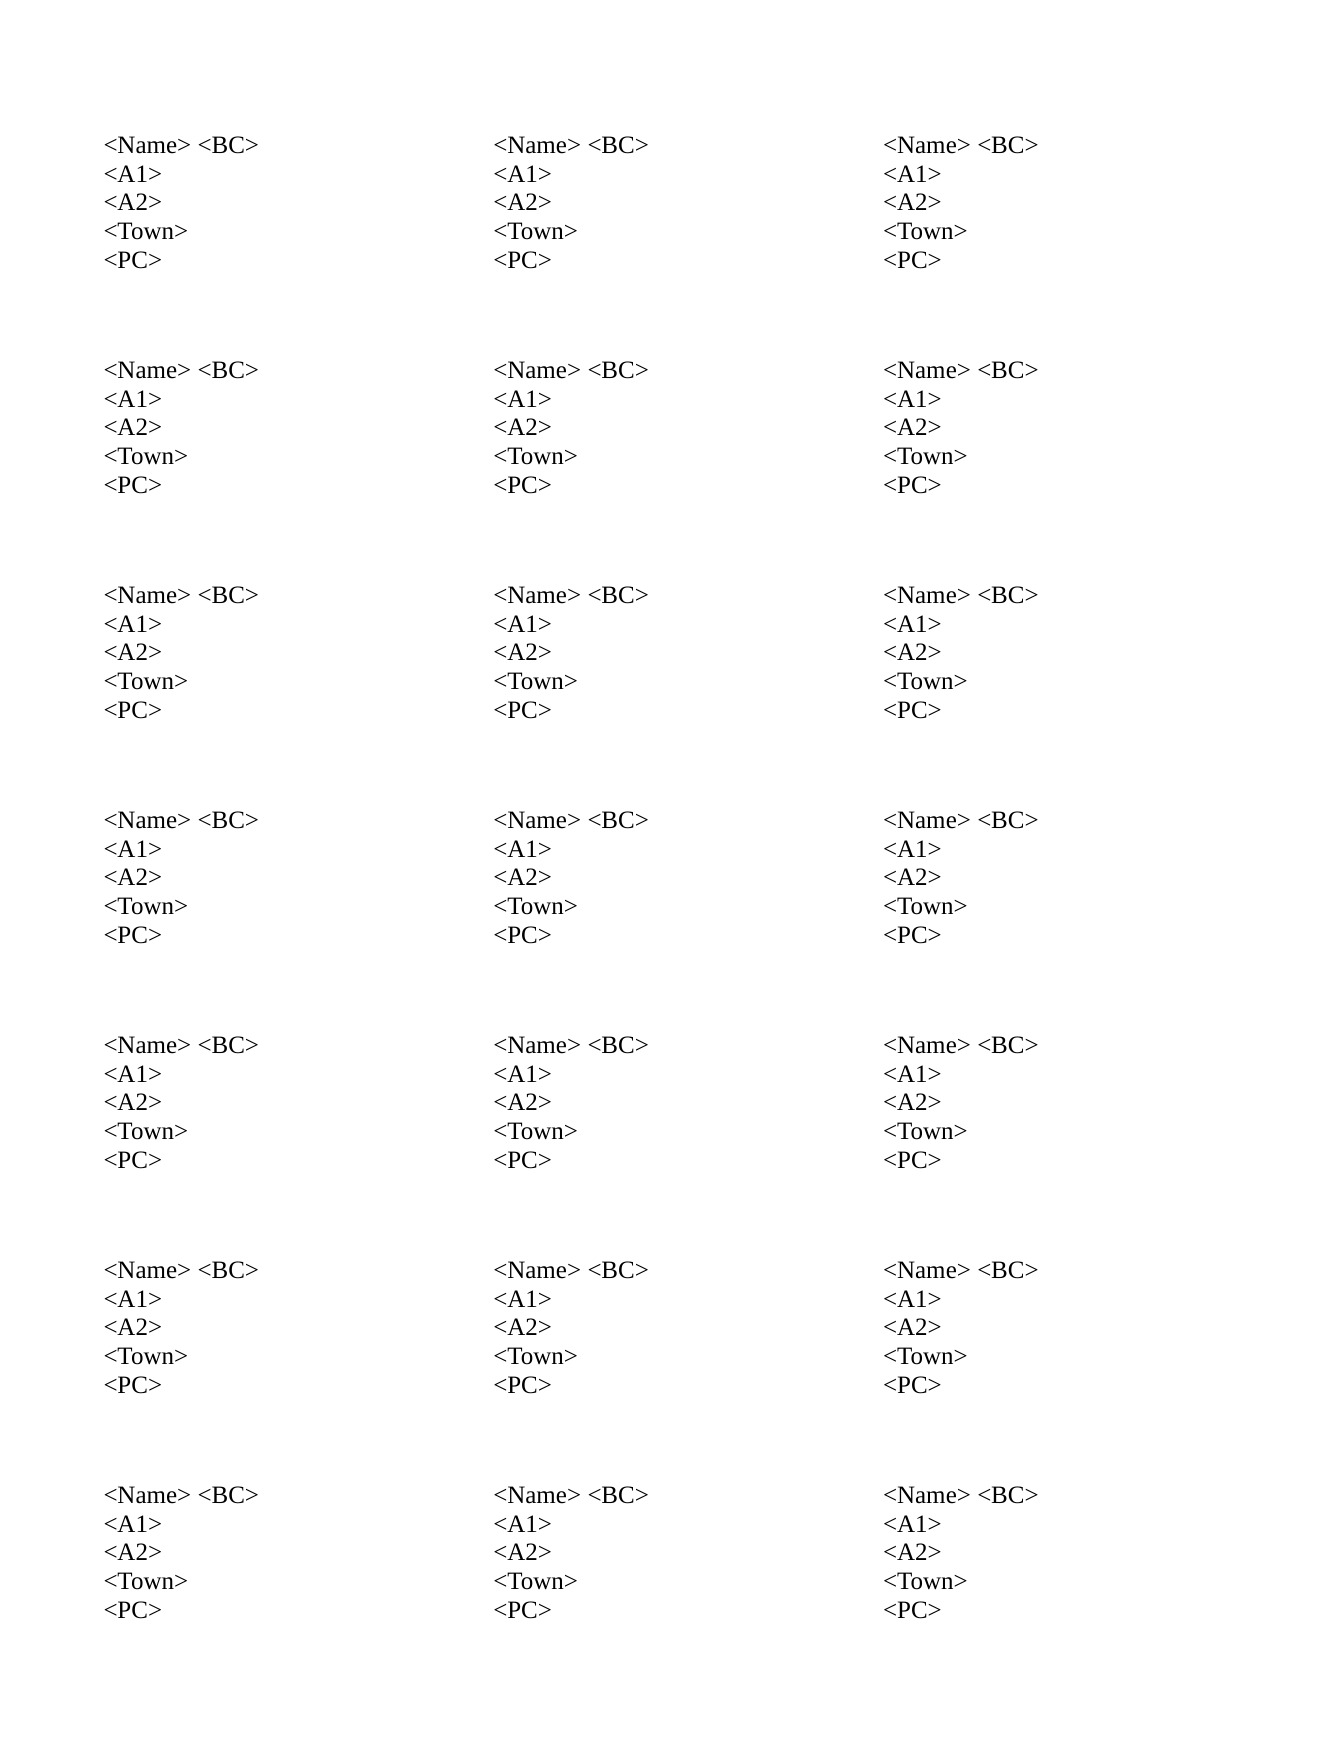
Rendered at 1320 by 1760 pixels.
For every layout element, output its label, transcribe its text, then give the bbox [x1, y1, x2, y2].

text <Name> <BC> <A1> <A2> <Town> <PC> [883, 1255, 1261, 1399]
text <Name> <BC> <A1> <A2> <Town> <PC> [103, 130, 481, 274]
text <Name> <BC> <A1> <A2> <Town> <PC> [103, 1030, 481, 1174]
text <Name> <BC> <A1> <A2> <Town> <PC> [883, 130, 1261, 274]
text <Name> <BC> <A1> <A2> <Town> <PC> [883, 1030, 1261, 1174]
text <Name> <BC> <A1> <A2> <Town> <PC> [493, 1480, 871, 1624]
text <Name> <BC> <A1> <A2> <Town> <PC> [493, 580, 871, 724]
text <Name> <BC> <A1> <A2> <Town> <PC> [103, 1255, 481, 1399]
text <Name> <BC> <A1> <A2> <Town> <PC> [103, 1480, 481, 1624]
text <Name> <BC> <A1> <A2> <Town> <PC> [103, 805, 481, 949]
text <Name> <BC> <A1> <A2> <Town> <PC> [493, 1030, 871, 1174]
text <Name> <BC> <A1> <A2> <Town> <PC> [883, 805, 1261, 949]
text <Name> <BC> <A1> <A2> <Town> <PC> [493, 805, 871, 949]
text <Name> <BC> <A1> <A2> <Town> <PC> [493, 130, 871, 274]
text <Name> <BC> <A1> <A2> <Town> <PC> [103, 580, 481, 724]
text <Name> <BC> <A1> <A2> <Town> <PC> [883, 1480, 1261, 1624]
text <Name> <BC> <A1> <A2> <Town> <PC> [883, 580, 1261, 724]
text <Name> <BC> <A1> <A2> <Town> <PC> [103, 355, 481, 499]
text <Name> <BC> <A1> <A2> <Town> <PC> [493, 355, 871, 499]
text <Name> <BC> <A1> <A2> <Town> <PC> [883, 355, 1261, 499]
text <Name> <BC> <A1> <A2> <Town> <PC> [493, 1255, 871, 1399]
